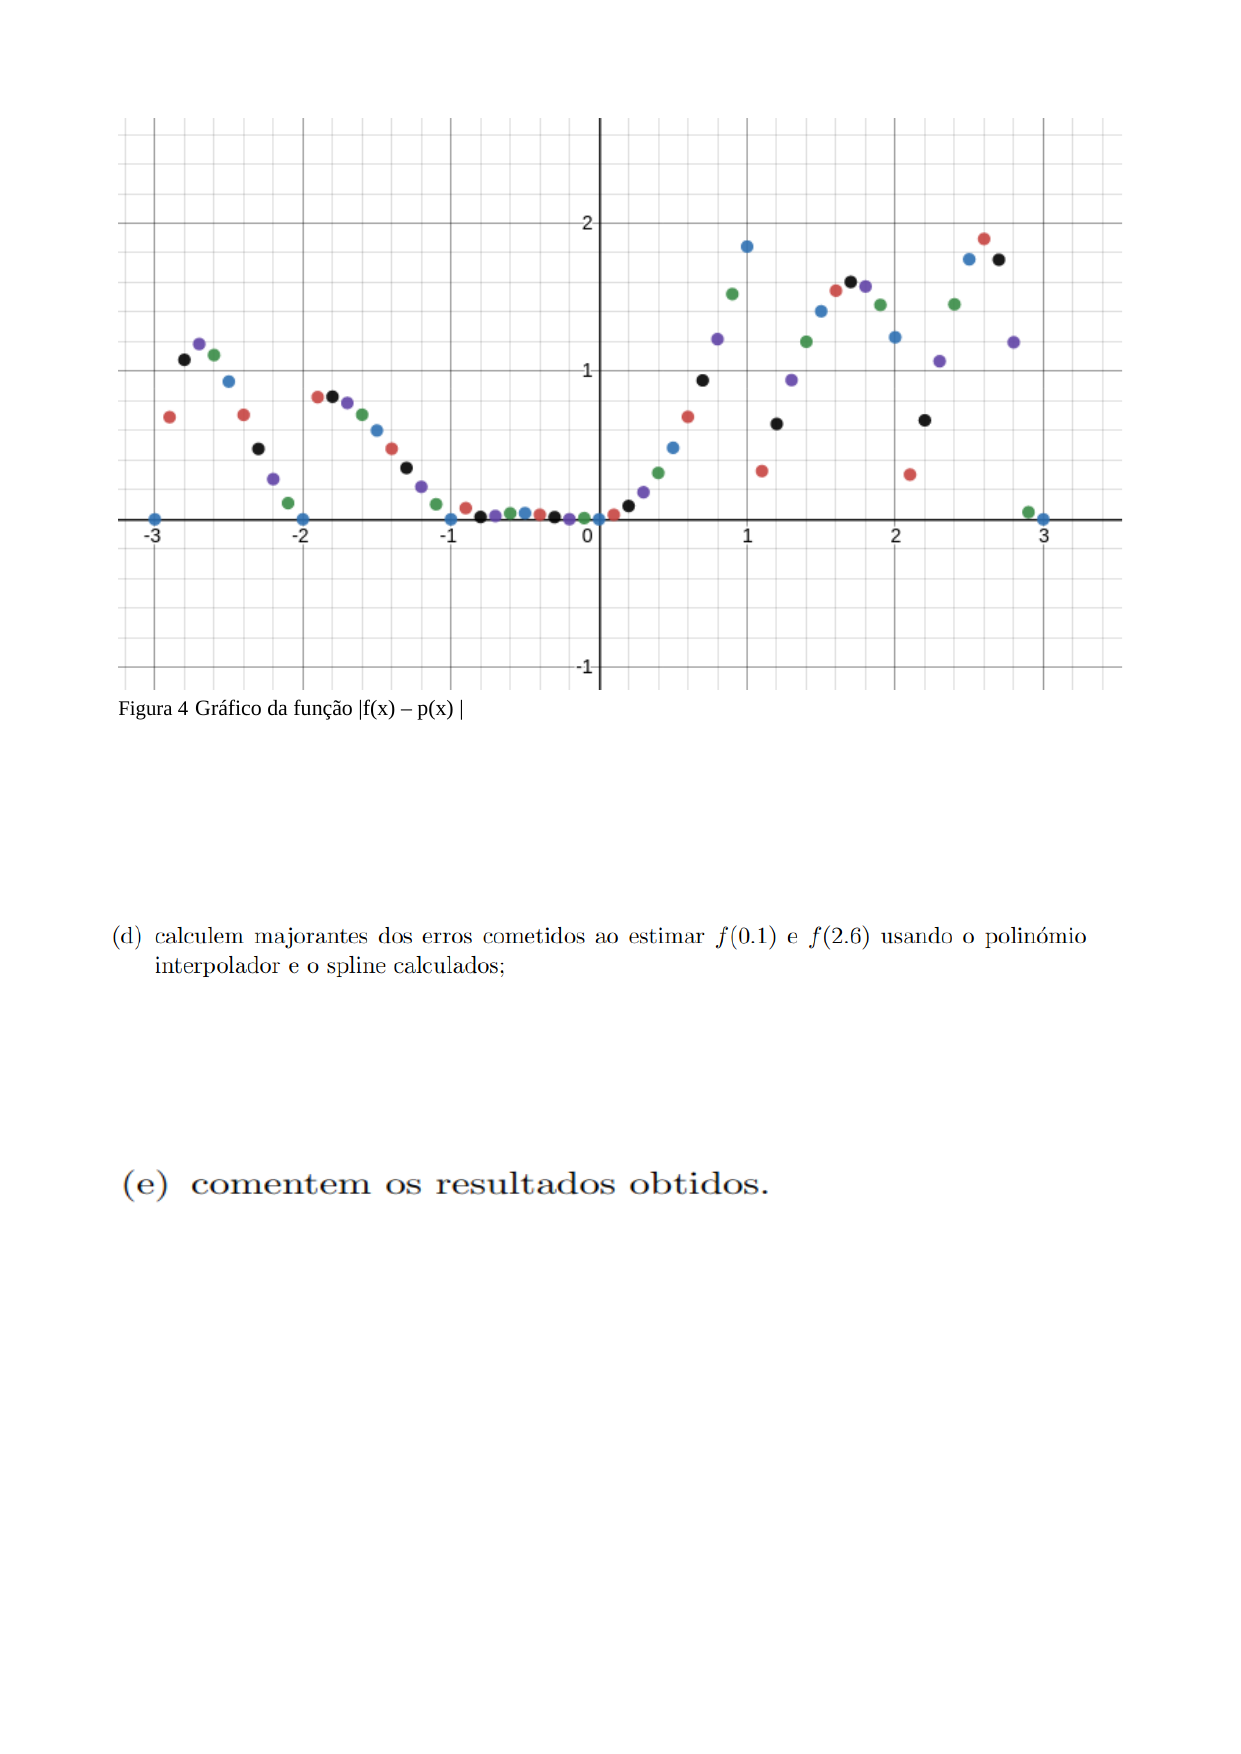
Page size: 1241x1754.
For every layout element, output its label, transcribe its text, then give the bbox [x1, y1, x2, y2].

picture [118, 118, 1123, 690]
subtitle Figura 4 Gráfico da função |f(x) – p(x) | [118, 690, 1122, 721]
picture [102, 1162, 854, 1222]
picture [102, 922, 1107, 985]
